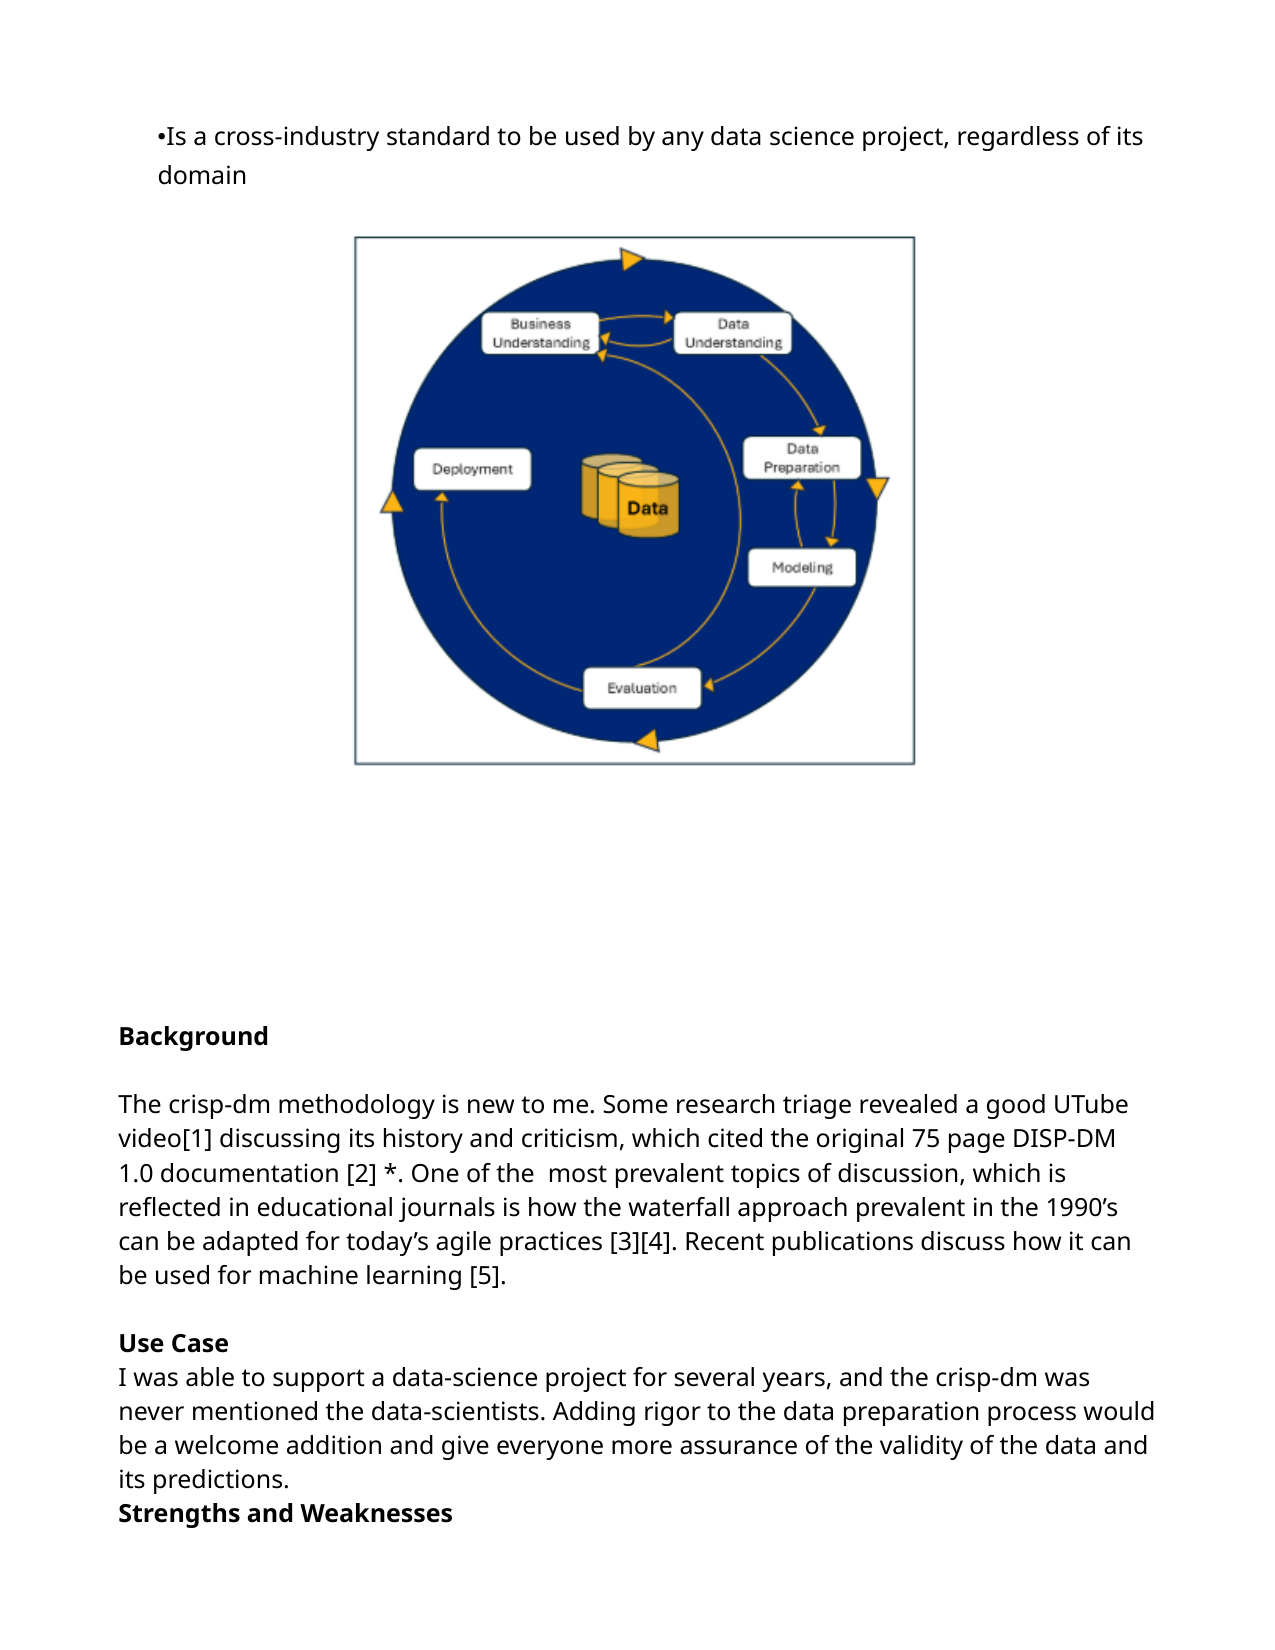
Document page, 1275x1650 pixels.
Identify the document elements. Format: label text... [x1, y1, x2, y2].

text The crisp-dm methodology is new to me. Some research triage revealed a good UTube video[1] discussing its history and criticism, which cited the original 75 page DISP-DM 1.0 documentation [2] *. One of the most prevalent topics of discussion, which is reflected in educational journals is how the waterfall approach prevalent in the 1990’s can be adapted for today’s agile practices [3][4]. Recent publications discuss how it can be used for machine learning [5]. [118, 1087, 1157, 1291]
picture [339, 229, 917, 789]
list Is a cross-industry standard to be used by any data science project, regardless of its domain [118, 118, 1157, 191]
text Use Case [118, 1326, 1157, 1359]
text I was able to support a data-science project for several years, and the crisp-dm was never mentioned the data-scientists. Adding rigor to the data preparation process would be a welcome addition and give everyone more assurance of the validity of the data and its predictions. [118, 1359, 1157, 1496]
text Background [118, 1019, 1157, 1053]
text Strengths and Weaknesses [118, 1496, 1157, 1530]
